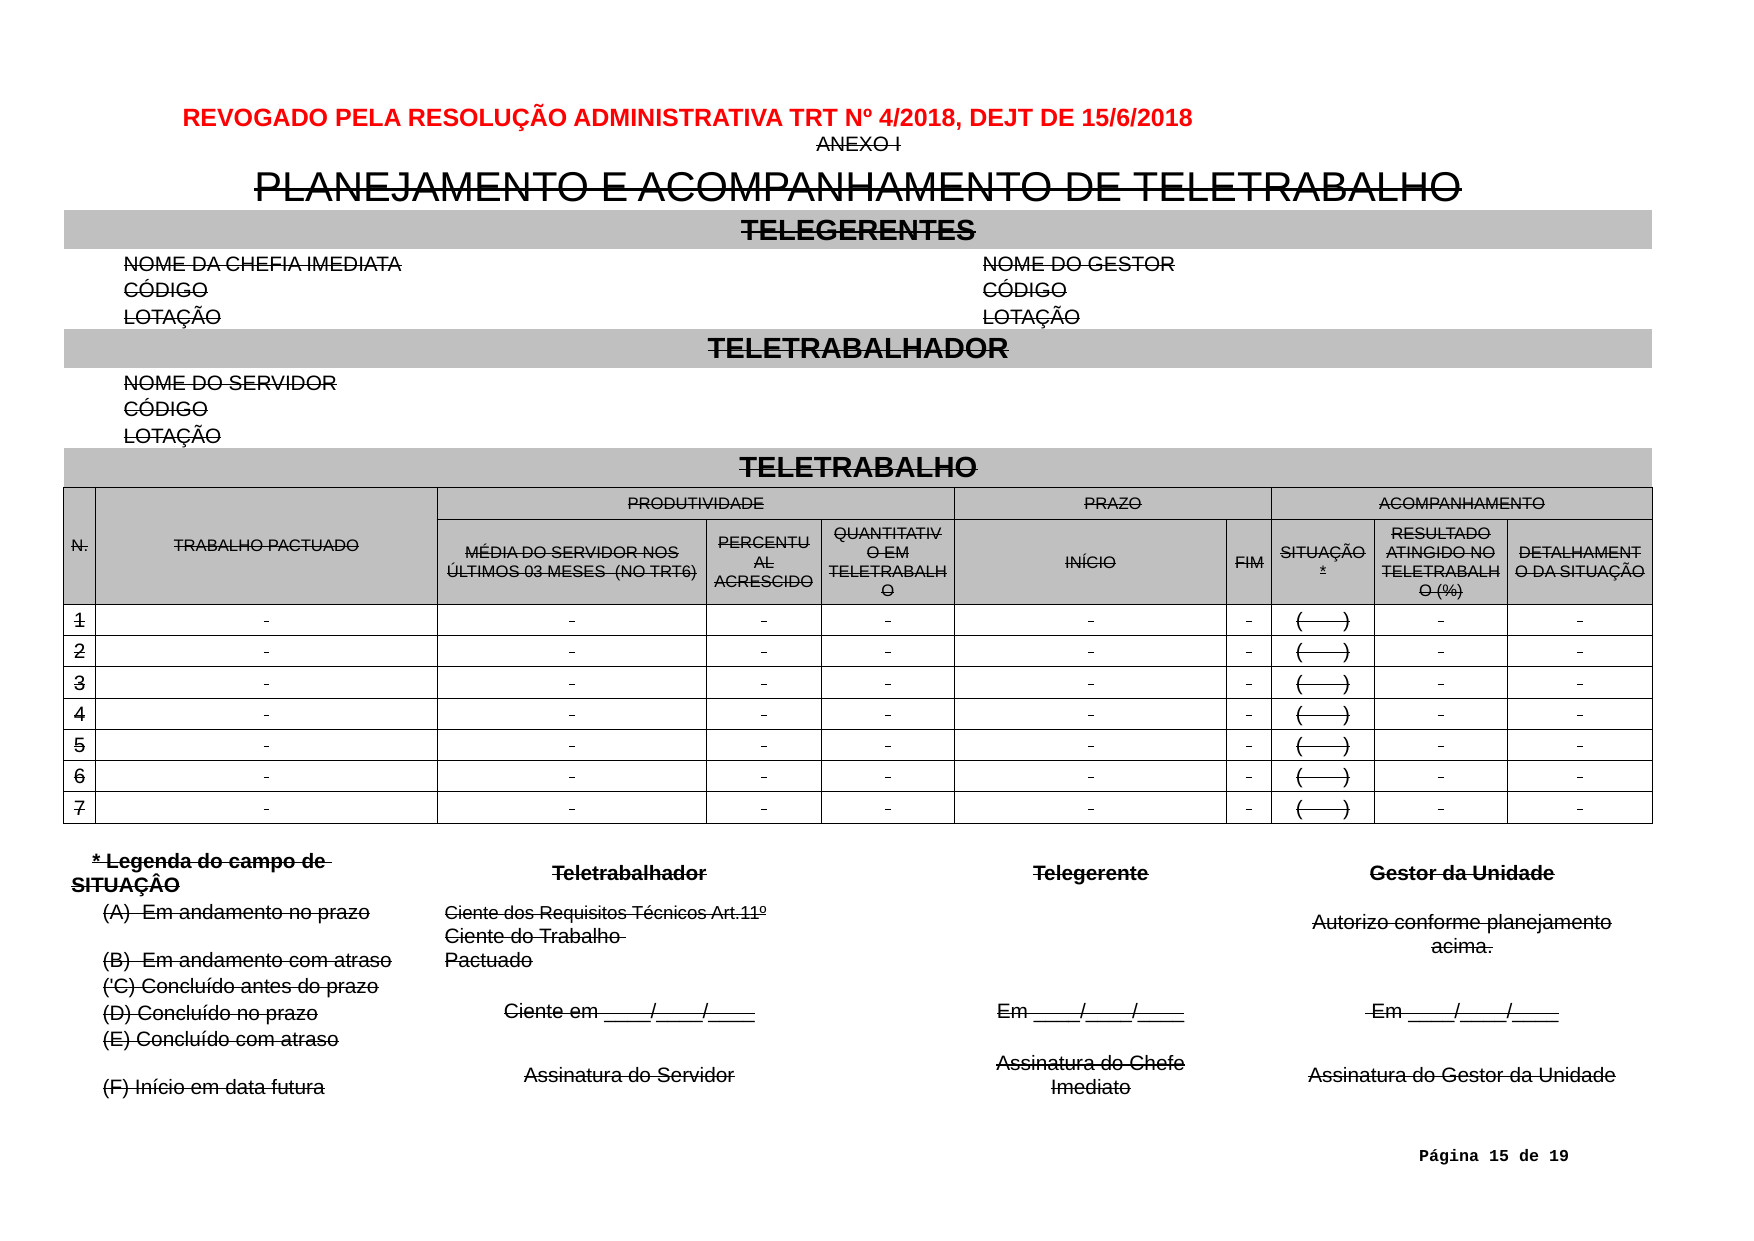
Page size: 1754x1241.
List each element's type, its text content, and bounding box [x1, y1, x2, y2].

table_cell DETALHAMENTO DA SITUAÇÃO [1508, 520, 1652, 604]
table_cell [1227, 792, 1271, 822]
table_cell [821, 394, 954, 421]
table_cell Assinatura do Chefe Imediato [954, 1051, 1227, 1099]
table_cell [438, 636, 706, 666]
table_cell [1374, 368, 1507, 394]
table_cell [954, 1025, 1227, 1051]
table_header REVOGADO PELA RESOLUÇÃO ADMINISTRATIVA TRT Nº 4/2018, DEJT DE 15/6/2018 ANEXO I [64, 103, 1652, 155]
table_cell [1271, 276, 1374, 302]
table_cell [1507, 421, 1652, 447]
table_cell Ciente dos Requisitos Técnicos Art.11º [437, 897, 954, 923]
table_cell [1271, 971, 1374, 998]
table_cell [437, 971, 706, 998]
table_cell [1508, 605, 1652, 635]
table_cell [1508, 699, 1652, 729]
table_cell Ciente do Trabalho Pactuado [437, 924, 706, 971]
table_cell [1374, 971, 1507, 998]
table_cell MÉDIA DO SERVIDOR NOS ÚLTIMOS 03 MESES (NO TRT6) [438, 520, 706, 604]
table_cell [1227, 897, 1271, 923]
table_cell NOME DO SERVIDOR [95, 368, 437, 394]
table_cell [1375, 761, 1507, 791]
table_cell Teletrabalhador [437, 849, 821, 897]
table_cell [64, 249, 95, 276]
table_cell LOTAÇÃO [95, 421, 437, 447]
table_cell [96, 761, 437, 791]
table_cell Ciente em ____/____/____ [437, 998, 821, 1024]
table_cell ( ) [1272, 792, 1374, 822]
table_cell [64, 368, 95, 394]
table_cell LOTAÇÃO [954, 302, 1271, 329]
table_cell ( ) [1272, 667, 1374, 697]
table_cell [954, 824, 1227, 849]
table_cell [437, 368, 706, 394]
table_cell [821, 302, 954, 329]
table_cell [64, 394, 95, 421]
table_cell (A) Em andamento no prazo [95, 897, 437, 923]
table_cell [1507, 824, 1652, 849]
table_cell [821, 368, 954, 394]
table_cell [822, 730, 954, 760]
table_cell [1374, 824, 1507, 849]
table_cell N. [64, 488, 95, 604]
table_cell TELETRABALHO [64, 448, 1652, 487]
table_cell [954, 394, 1227, 421]
table_cell TRABALHO PACTUADO [96, 488, 437, 604]
table_cell [1508, 667, 1652, 697]
table_cell CÓDIGO [954, 276, 1271, 302]
table_cell [1374, 394, 1507, 421]
table_cell [438, 667, 706, 697]
table_cell [1271, 368, 1374, 394]
table_cell SITUAÇÃO* [1272, 520, 1374, 604]
table_cell [1227, 824, 1271, 849]
table_cell [64, 421, 95, 447]
table_cell (B) Em andamento com atraso [95, 924, 437, 971]
table_cell [1374, 421, 1507, 447]
table_cell [1227, 849, 1271, 897]
table_cell Assinatura do Gestor da Unidade [1271, 1051, 1652, 1099]
table_cell [1227, 605, 1271, 635]
table_cell [955, 667, 1226, 697]
table_cell [96, 636, 437, 666]
table_cell [706, 421, 821, 447]
table_cell 7 [64, 792, 95, 822]
table_cell [821, 421, 954, 447]
table_cell [1374, 276, 1507, 302]
table_cell [1507, 302, 1652, 329]
table_cell [707, 605, 821, 635]
table_cell [821, 276, 954, 302]
table_cell [437, 1025, 706, 1051]
table_cell [1227, 924, 1271, 971]
table_cell [822, 667, 954, 697]
table_cell [822, 699, 954, 729]
table_cell (F) Início em data futura [95, 1051, 437, 1099]
table_cell [1375, 730, 1507, 760]
table_cell [821, 824, 954, 849]
table_cell [821, 1051, 954, 1099]
table_cell ( ) [1272, 699, 1374, 729]
table_cell NOME DA CHEFIA IMEDIATA [95, 249, 437, 276]
table_cell [955, 605, 1226, 635]
table_cell [96, 605, 437, 635]
table_cell [438, 699, 706, 729]
table_cell [437, 824, 706, 849]
table_cell [954, 971, 1227, 998]
table_cell 5 [64, 730, 95, 760]
table_cell ( ) [1272, 605, 1374, 635]
table_cell (E) Concluído com atraso [95, 1025, 437, 1051]
table_cell [96, 699, 437, 729]
table_cell [437, 302, 706, 329]
table_cell [1507, 276, 1652, 302]
table_cell [707, 730, 821, 760]
table_cell [1374, 302, 1507, 329]
table_cell ( ) [1272, 730, 1374, 760]
table_cell [1271, 421, 1374, 447]
table_cell ACOMPANHAMENTO [1272, 488, 1652, 519]
table_cell [64, 1025, 95, 1051]
table_cell (D) Concluído no prazo [95, 998, 437, 1024]
table_cell [1271, 1025, 1374, 1051]
table_cell [1507, 971, 1652, 998]
table_cell [438, 605, 706, 635]
table_cell [954, 924, 1227, 971]
table_cell [438, 792, 706, 822]
table_cell [1271, 302, 1374, 329]
table_cell [1227, 421, 1271, 447]
table_cell 3 [64, 667, 95, 697]
table_cell Assinatura do Servidor [437, 1051, 821, 1099]
table_cell ('C) Concluído antes do prazo [95, 971, 437, 998]
table_cell CÓDIGO [95, 276, 437, 302]
table_cell [64, 971, 95, 998]
table_cell [706, 971, 821, 998]
table_cell [821, 249, 954, 276]
table_cell [1227, 636, 1271, 666]
table_cell [1508, 761, 1652, 791]
table_cell [1508, 730, 1652, 760]
table_cell [706, 276, 821, 302]
table_cell 4 [64, 699, 95, 729]
table_cell PLANEJAMENTO E ACOMPANHAMENTO DE TELETRABALHO [64, 155, 1652, 210]
table_cell [821, 971, 954, 998]
table_cell [1227, 699, 1271, 729]
table_cell [437, 249, 706, 276]
table_cell [64, 897, 95, 923]
table_cell Autorizo conforme planejamento acima. [1271, 897, 1652, 971]
table_cell Gestor da Unidade [1271, 849, 1652, 897]
table_cell [1227, 667, 1271, 697]
table_cell [1271, 824, 1374, 849]
table_cell [64, 1051, 95, 1099]
table_cell [821, 1025, 954, 1051]
table_cell [706, 249, 821, 276]
table_cell [1375, 792, 1507, 822]
table_cell [96, 792, 437, 822]
table_cell NOME DO GESTOR [954, 249, 1374, 276]
table_cell [707, 699, 821, 729]
table_cell [1375, 636, 1507, 666]
table_cell QUANTITATIVO EM TELETRABALHO [822, 520, 954, 604]
table_cell [1507, 249, 1652, 276]
table_cell [438, 761, 706, 791]
table_cell [1507, 368, 1652, 394]
table_cell Em ____/____/____ [954, 998, 1227, 1024]
table_cell [1508, 636, 1652, 666]
table_cell [64, 824, 95, 849]
table_cell [1227, 394, 1271, 421]
table_cell [955, 761, 1226, 791]
table_cell [1227, 368, 1271, 394]
table_cell [954, 368, 1227, 394]
table_cell [437, 394, 706, 421]
table_cell [95, 824, 437, 849]
table_cell [706, 1025, 821, 1051]
table_cell [1227, 761, 1271, 791]
table_cell Telegerente [954, 849, 1227, 897]
table_cell [96, 730, 437, 760]
table_cell [1375, 667, 1507, 697]
table_cell [1227, 1025, 1271, 1051]
table_cell [1508, 792, 1652, 822]
table_cell [1227, 998, 1271, 1024]
table_cell [821, 924, 954, 971]
table_cell FIM [1227, 520, 1271, 604]
table_cell [1507, 394, 1652, 421]
table_cell 1 [64, 605, 95, 635]
table_cell CÓDIGO [95, 394, 437, 421]
table_cell [707, 636, 821, 666]
table_cell [64, 924, 95, 971]
table_cell [437, 276, 706, 302]
table_cell [1227, 971, 1271, 998]
table_cell [822, 761, 954, 791]
table_cell [707, 792, 821, 822]
table_cell [706, 394, 821, 421]
table_cell [1374, 1025, 1507, 1051]
table_cell [96, 667, 437, 697]
table_cell [954, 897, 1227, 923]
table_cell [821, 849, 954, 897]
table_cell [1374, 249, 1507, 276]
table_cell [955, 792, 1226, 822]
table_cell [437, 421, 706, 447]
table_cell [955, 730, 1226, 760]
table_cell [1227, 730, 1271, 760]
table_cell PRAZO [955, 488, 1271, 519]
table_cell TELETRABALHADOR [64, 329, 1652, 368]
table_cell [822, 636, 954, 666]
table_cell [706, 368, 821, 394]
table_cell [822, 605, 954, 635]
table_cell ( ) [1272, 636, 1374, 666]
table_cell [64, 998, 95, 1024]
table_cell INÍCIO [955, 520, 1226, 604]
table_cell TELEGERENTES [64, 210, 1652, 249]
table_cell [706, 924, 821, 971]
table_cell [1507, 1025, 1652, 1051]
table_cell 2 [64, 636, 95, 666]
table_cell [954, 421, 1227, 447]
table_cell [955, 699, 1226, 729]
table_cell [1375, 699, 1507, 729]
table_cell [707, 667, 821, 697]
table_cell [1375, 605, 1507, 635]
table_cell [706, 302, 821, 329]
table_cell * Legenda do campo de SITUAÇÂO [64, 849, 437, 897]
table_cell [64, 276, 95, 302]
table_cell RESULTADO ATINGIDO NO TELETRABALHO (%) [1375, 520, 1507, 604]
table_cell ( ) [1272, 761, 1374, 791]
table_cell [822, 792, 954, 822]
table_cell [64, 302, 95, 329]
table_cell [438, 730, 706, 760]
table_cell [1227, 1051, 1271, 1099]
table_cell [955, 636, 1226, 666]
table_cell LOTAÇÃO [95, 302, 437, 329]
table_cell Em ____/____/____ [1271, 998, 1652, 1024]
table_cell [706, 824, 821, 849]
table_cell [707, 761, 821, 791]
table_cell PRODUTIVIDADE [438, 488, 954, 519]
table_cell [1271, 394, 1374, 421]
table_cell PERCENTUAL ACRESCIDO [707, 520, 821, 604]
table_cell 6 [64, 761, 95, 791]
table_cell [821, 998, 954, 1024]
